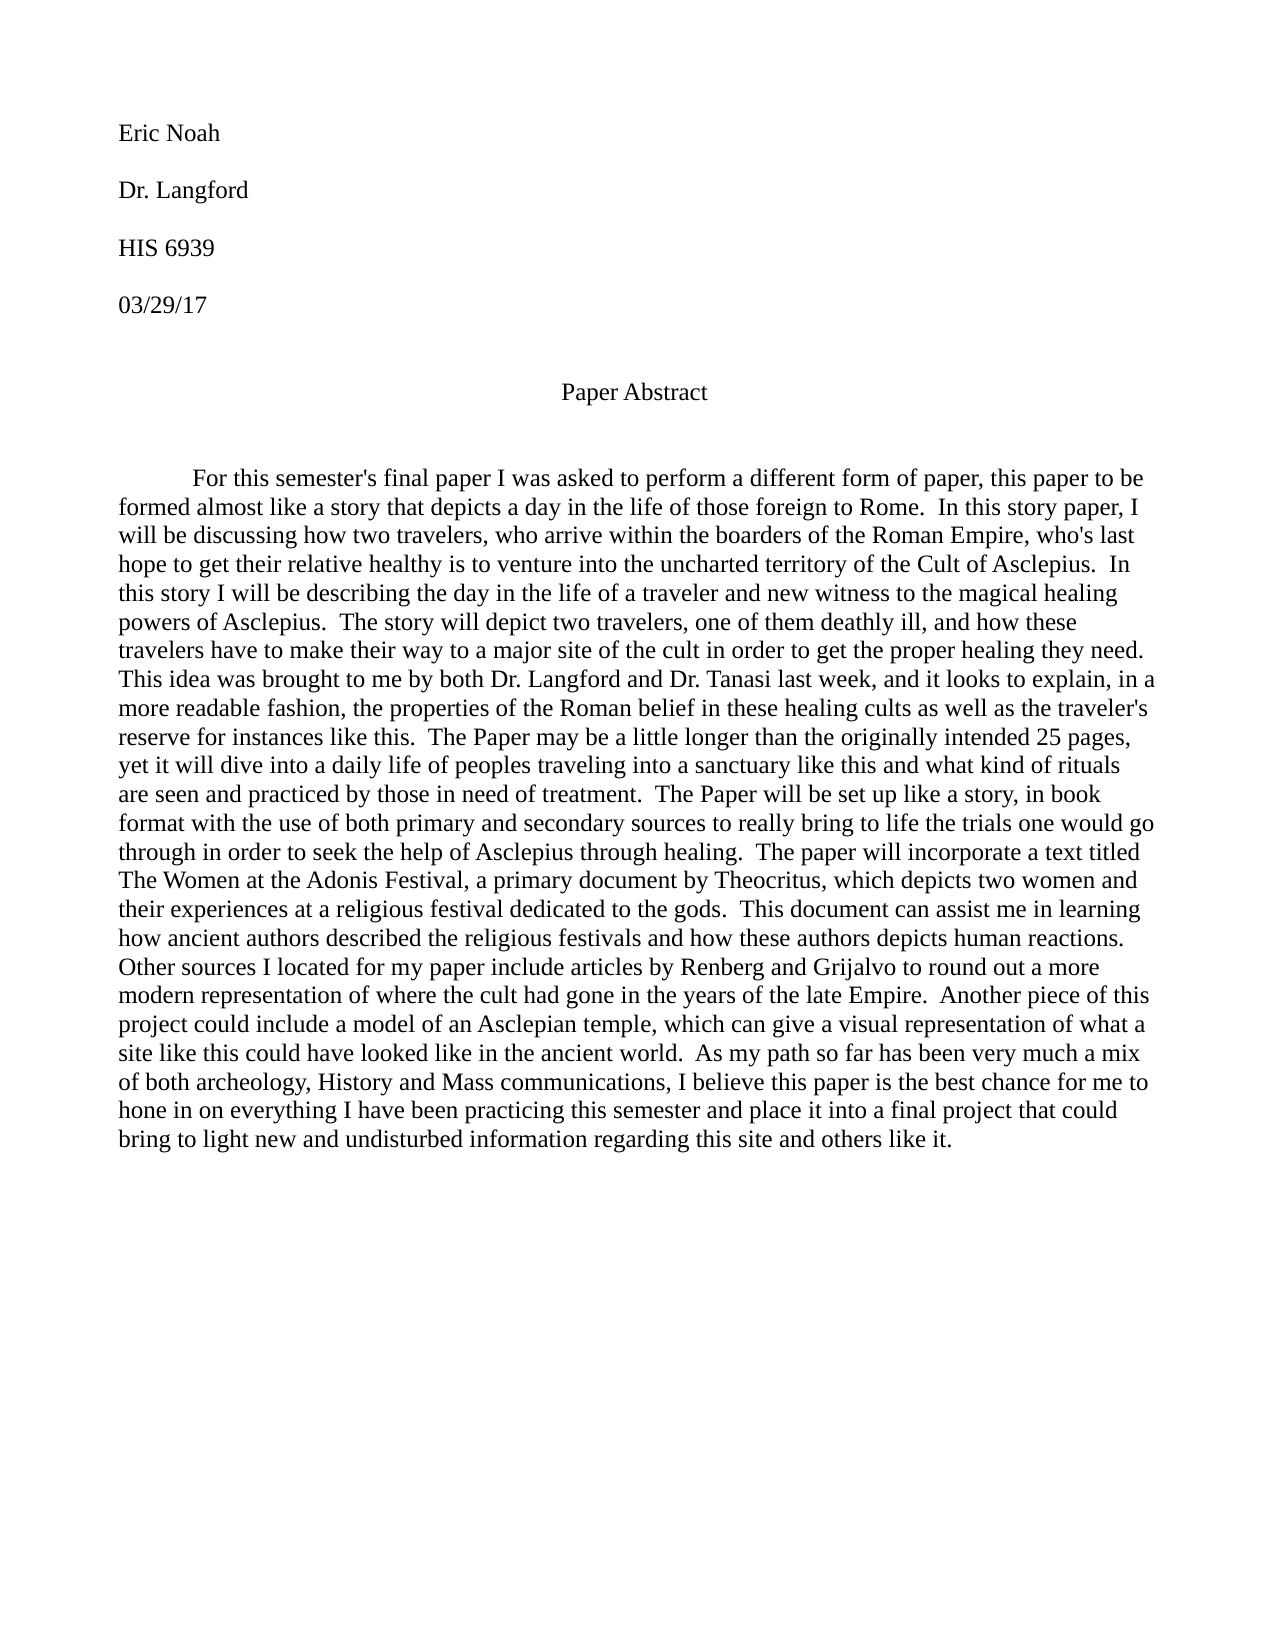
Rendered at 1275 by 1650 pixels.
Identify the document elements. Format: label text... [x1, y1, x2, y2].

text Paper Abstract [118, 377, 1157, 406]
text Dr. Langford [118, 176, 1157, 204]
text For this semester's final paper I was asked to perform a different form of paper, this paper to be formed almost like a story that depicts a day in the life of those foreign to Rome. In this story paper, I will be discussing how two travelers, who arrive within the boarders of the Roman Empire, who's last hope to get their relative healthy is to venture into the uncharted territory of the Cult of Asclepius. In this story I will be describing the day in the life of a traveler and new witness to the magical healing powers of Asclepius. The story will depict two travelers, one of them deathly ill, and how these travelers have to make their way to a major site of the cult in order to get the proper healing they need. This idea was brought to me by both Dr. Langford and Dr. Tanasi last week, and it looks to explain, in a more readable fashion, the properties of the Roman belief in these healing cults as well as the traveler's reserve for instances like this. The Paper may be a little longer than the originally intended 25 pages, yet it will dive into a daily life of peoples traveling into a sanctuary like this and what kind of rituals are seen and practiced by those in need of treatment. The Paper will be set up like a story, in book format with the use of both primary and secondary sources to really bring to life the trials one would go through in order to seek the help of Asclepius through healing. The paper will incorporate a text titled The Women at the Adonis Festival, a primary document by Theocritus, which depicts two women and their experiences at a religious festival dedicated to the gods. This document can assist me in learning how ancient authors described the religious festivals and how these authors depicts human reactions. Other sources I located for my paper include articles by Renberg and Grijalvo to round out a more modern representation of where the cult had gone in the years of the late Empire. Another piece of this project could include a model of an Asclepian temple, which can give a visual representation of what a site like this could have looked like in the ancient world. As my path so far has been very much a mix of both archeology, History and Mass communications, I believe this paper is the best chance for me to hone in on everything I have been practicing this semester and place it into a final project that could bring to light new and undisturbed information regarding this site and others like it. [118, 463, 1157, 1153]
text HIS 6939 [118, 233, 1157, 262]
text Eric Noah [118, 118, 1157, 147]
text 03/29/17 [118, 291, 1157, 319]
